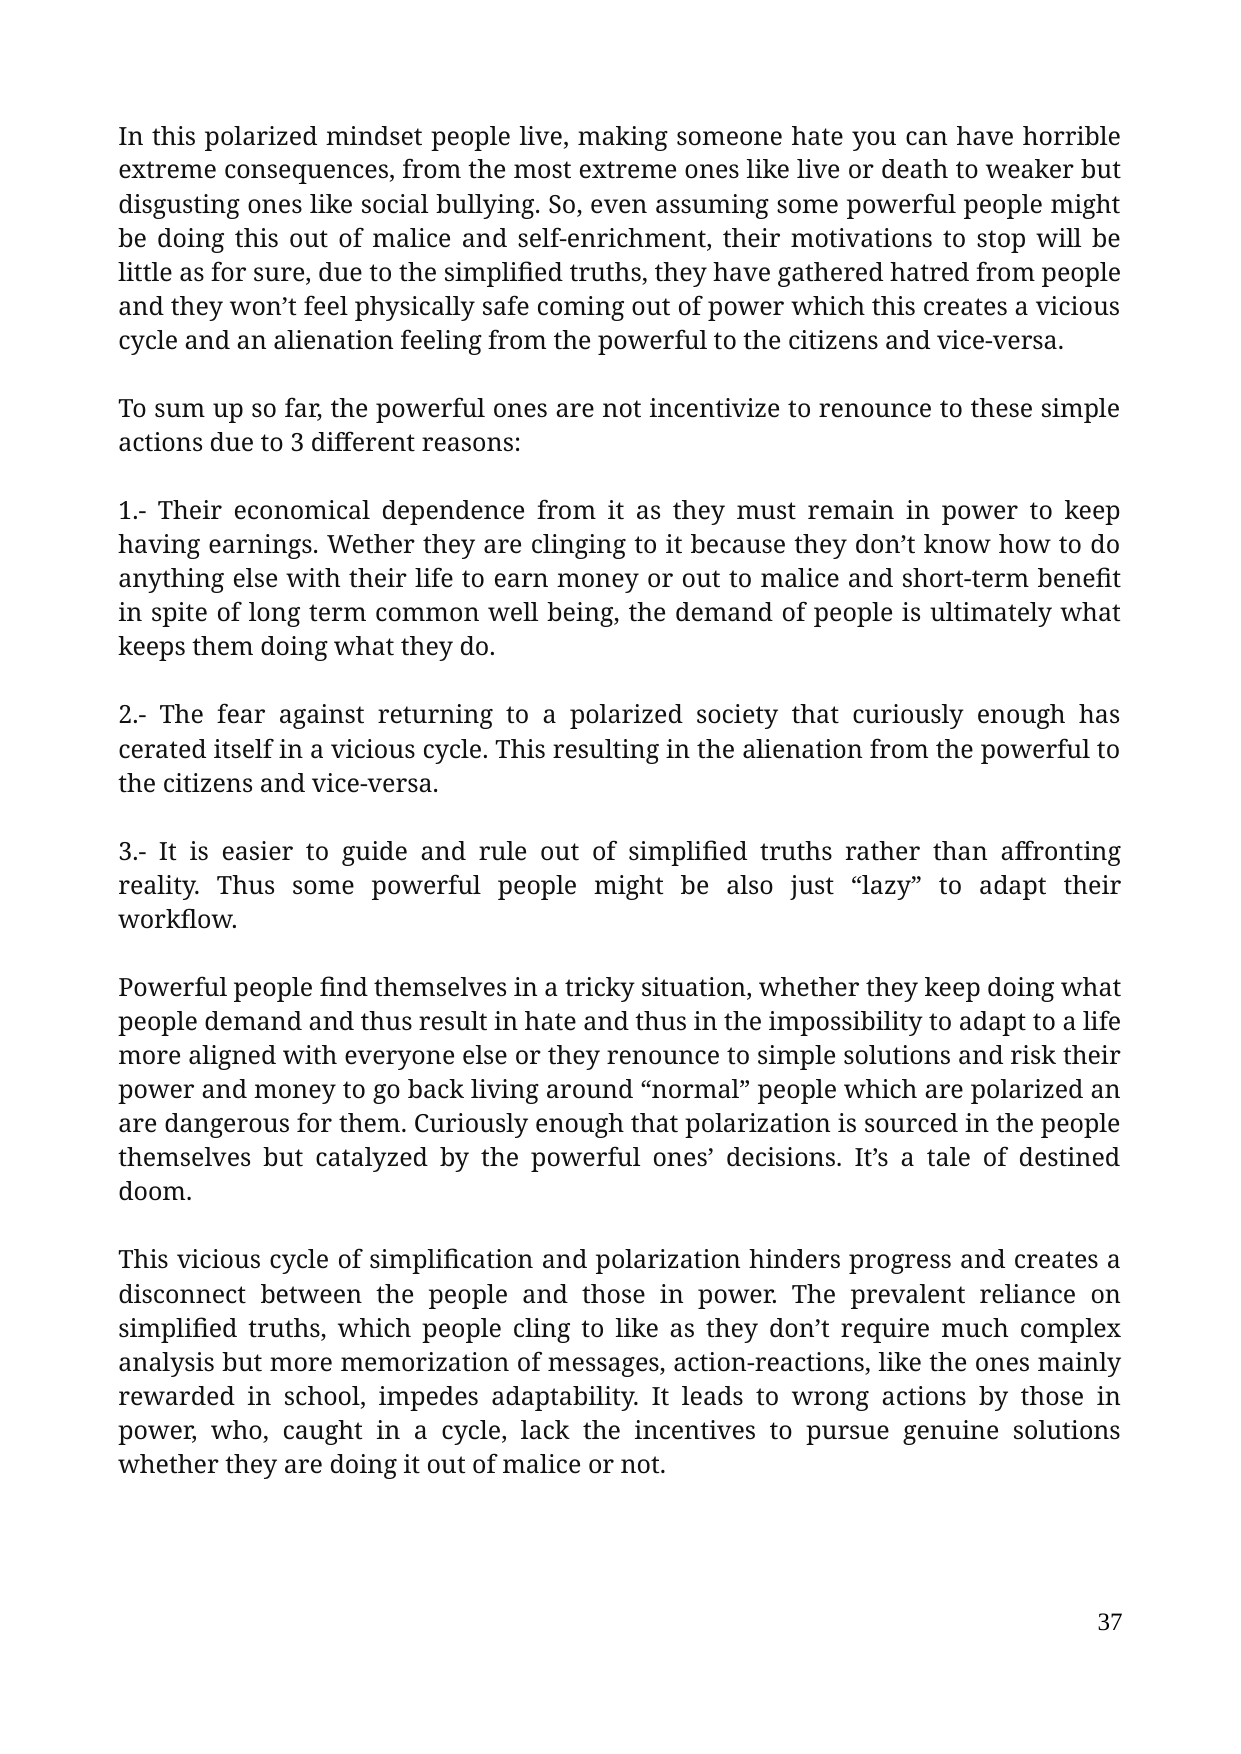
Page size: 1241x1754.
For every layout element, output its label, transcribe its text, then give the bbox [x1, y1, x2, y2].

text 1.- Their economical dependence from it as they must remain in power to keep having earnings. Wether they are clinging to it because they don’t know how to do anything else with their life to earn money or out to malice and short-term benefit in spite of long term common well being, the demand of people is ultimately what keeps them doing what they do. [118, 493, 1122, 663]
text To sum up so far, the powerful ones are not incentivize to renounce to these simple actions due to 3 different reasons: [118, 391, 1122, 459]
text In this polarized mindset people live, making someone hate you can have horrible extreme consequences, from the most extreme ones like live or death to weaker but disgusting ones like social bullying. So, even assuming some powerful people might be doing this out of malice and self-enrichment, their motivations to stop will be little as for sure, due to the simplified truths, they have gathered hatred from people and they won’t feel physically safe coming out of power which this creates a vicious cycle and an alienation feeling from the powerful to the citizens and vice-versa. [118, 118, 1122, 357]
text 2.- The fear against returning to a polarized society that curiously enough has cerated itself in a vicious cycle. This resulting in the alienation from the powerful to the citizens and vice-versa. [118, 697, 1122, 799]
text 3.- It is easier to guide and rule out of simplified truths rather than affronting reality. Thus some powerful people might be also just “lazy” to adapt their workflow. [118, 833, 1122, 936]
text Powerful people find themselves in a tricky situation, whether they keep doing what people demand and thus result in hate and thus in the impossibility to adapt to a life more aligned with everyone else or they renounce to simple solutions and risk their power and money to go back living around “normal” people which are polarized an are dangerous for them. Curiously enough that polarization is sourced in the people themselves but catalyzed by the powerful ones’ decisions. It’s a tale of destined doom. [118, 970, 1122, 1208]
text This vicious cycle of simplification and polarization hinders progress and creates a disconnect between the people and those in power. The prevalent reliance on simplified truths, which people cling to like as they don’t require much complex analysis but more memorization of messages, action-reactions, like the ones mainly rewarded in school, impedes adaptability. It leads to wrong actions by those in power, who, caught in a cycle, lack the incentives to pursue genuine solutions whether they are doing it out of malice or not. [118, 1242, 1122, 1481]
